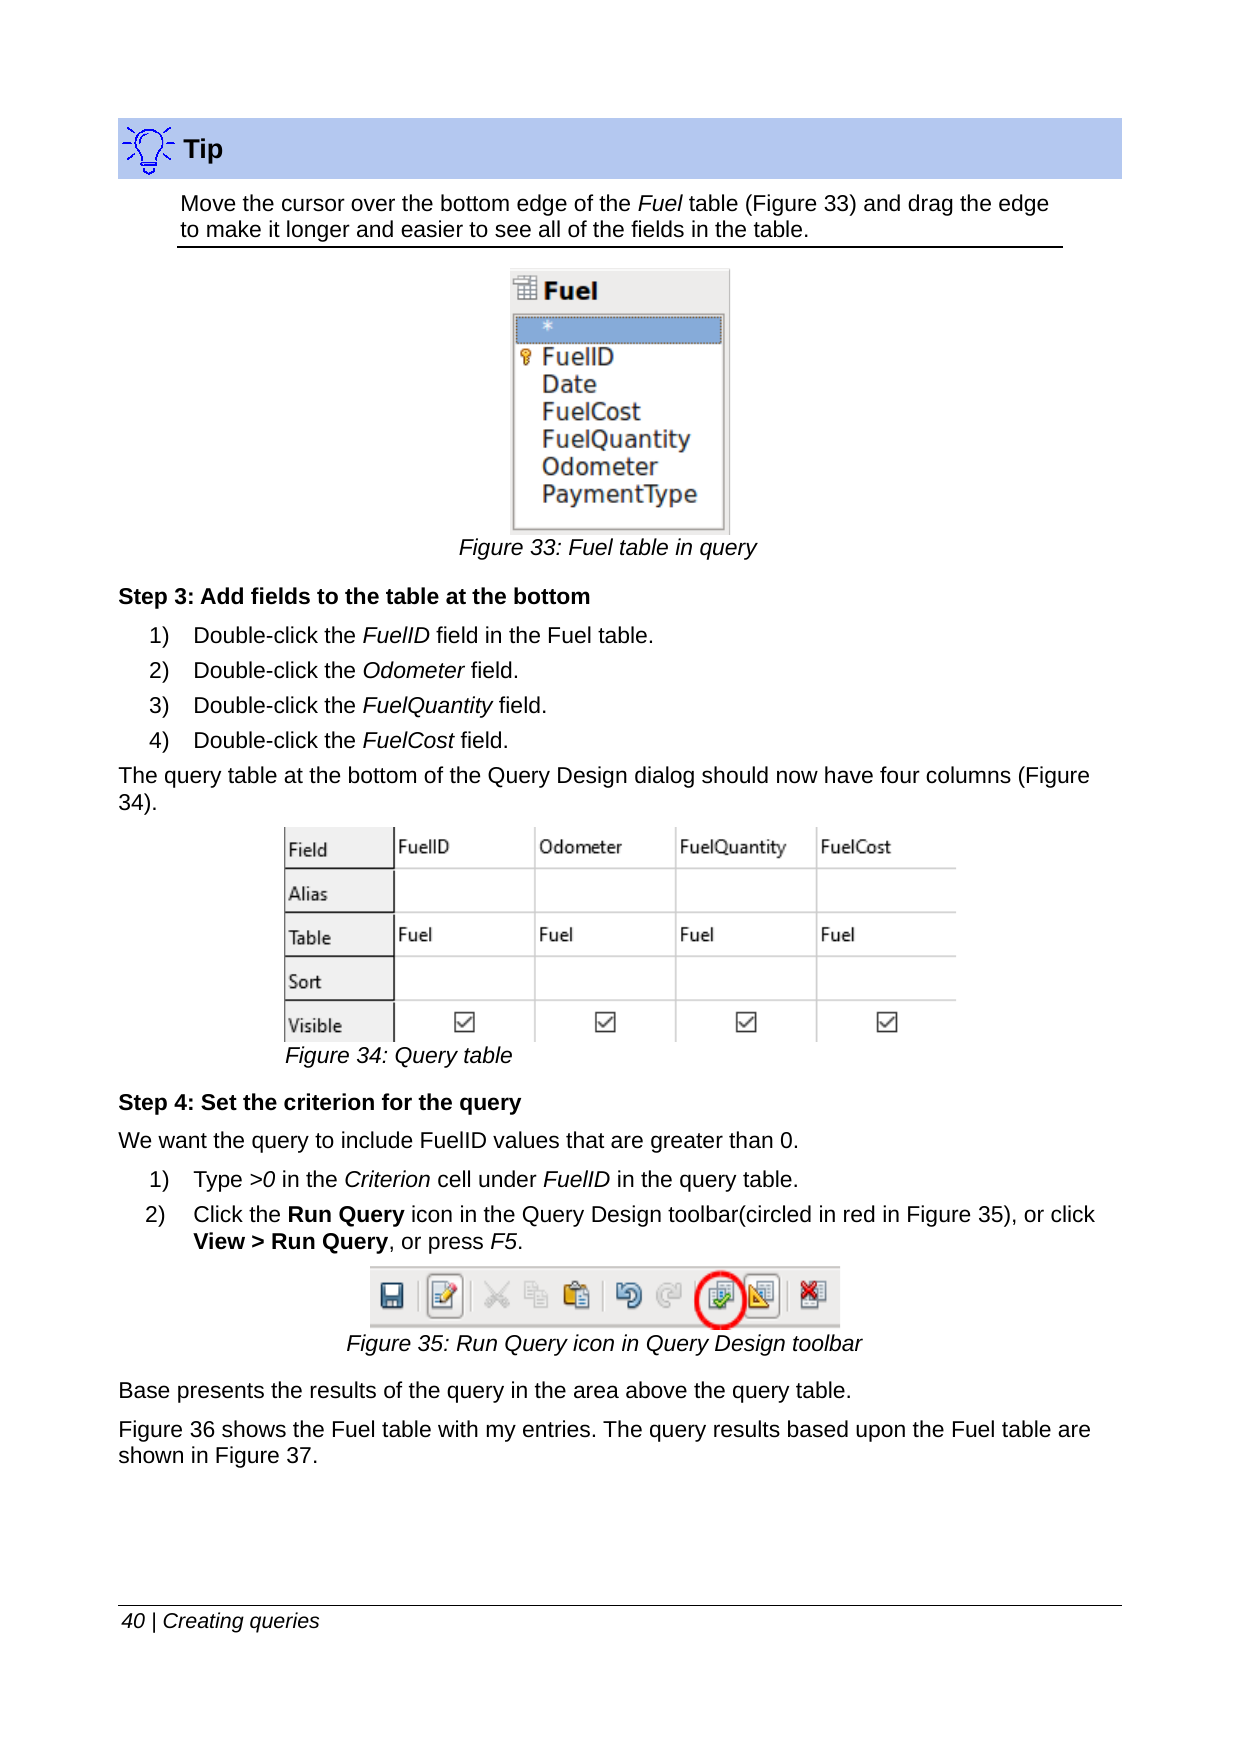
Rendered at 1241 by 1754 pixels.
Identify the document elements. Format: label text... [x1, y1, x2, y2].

list Click the Run Query icon in the Query Design toolbar(circled in red in Figure 35), or click View > Run Query, or press F5. [165, 1201, 1122, 1254]
list Type >0 in the Criterion cell under FuelID in the query table. [169, 1166, 1122, 1192]
picture [284, 827, 957, 1042]
text The query table at the bottom of the Query Design dialog should now have four columns (Figure 34). [118, 762, 1122, 815]
picture [119, 119, 179, 179]
list Double-click the FuelQuantity field. [169, 692, 1122, 718]
text Step 4: Set the criterion for the query [118, 1088, 1122, 1115]
text Figure 36 shows the Fuel table with my entries. The query results based upon the Fuel table are shown in Figure 37. [118, 1416, 1122, 1469]
subtitle Tip [118, 118, 1122, 179]
text Figure 35: Run Query icon in Query Design toolbar [346, 1266, 894, 1356]
text Step 3: Add fields to the table at the bottom [118, 583, 1122, 609]
text We want the query to include FuelID values that are greater than 0. [118, 1127, 1122, 1154]
text Move the cursor over the bottom edge of the Fuel table (Figure 33) and drag the edge to make it longer and easier to see all of the fields in the table. [177, 187, 1063, 246]
text Figure 33: Fuel table in query [458, 269, 782, 561]
text Figure 34: Query table [285, 1042, 955, 1068]
text Base presents the results of the query in the area above the query table. [118, 1377, 1122, 1404]
list Double-click the FuelCost field. [169, 727, 1122, 753]
list Double-click the Odometer field. [169, 657, 1122, 683]
picture [510, 268, 731, 535]
list Double-click the FuelID field in the Fuel table. [169, 622, 1122, 648]
picture [370, 1266, 841, 1330]
